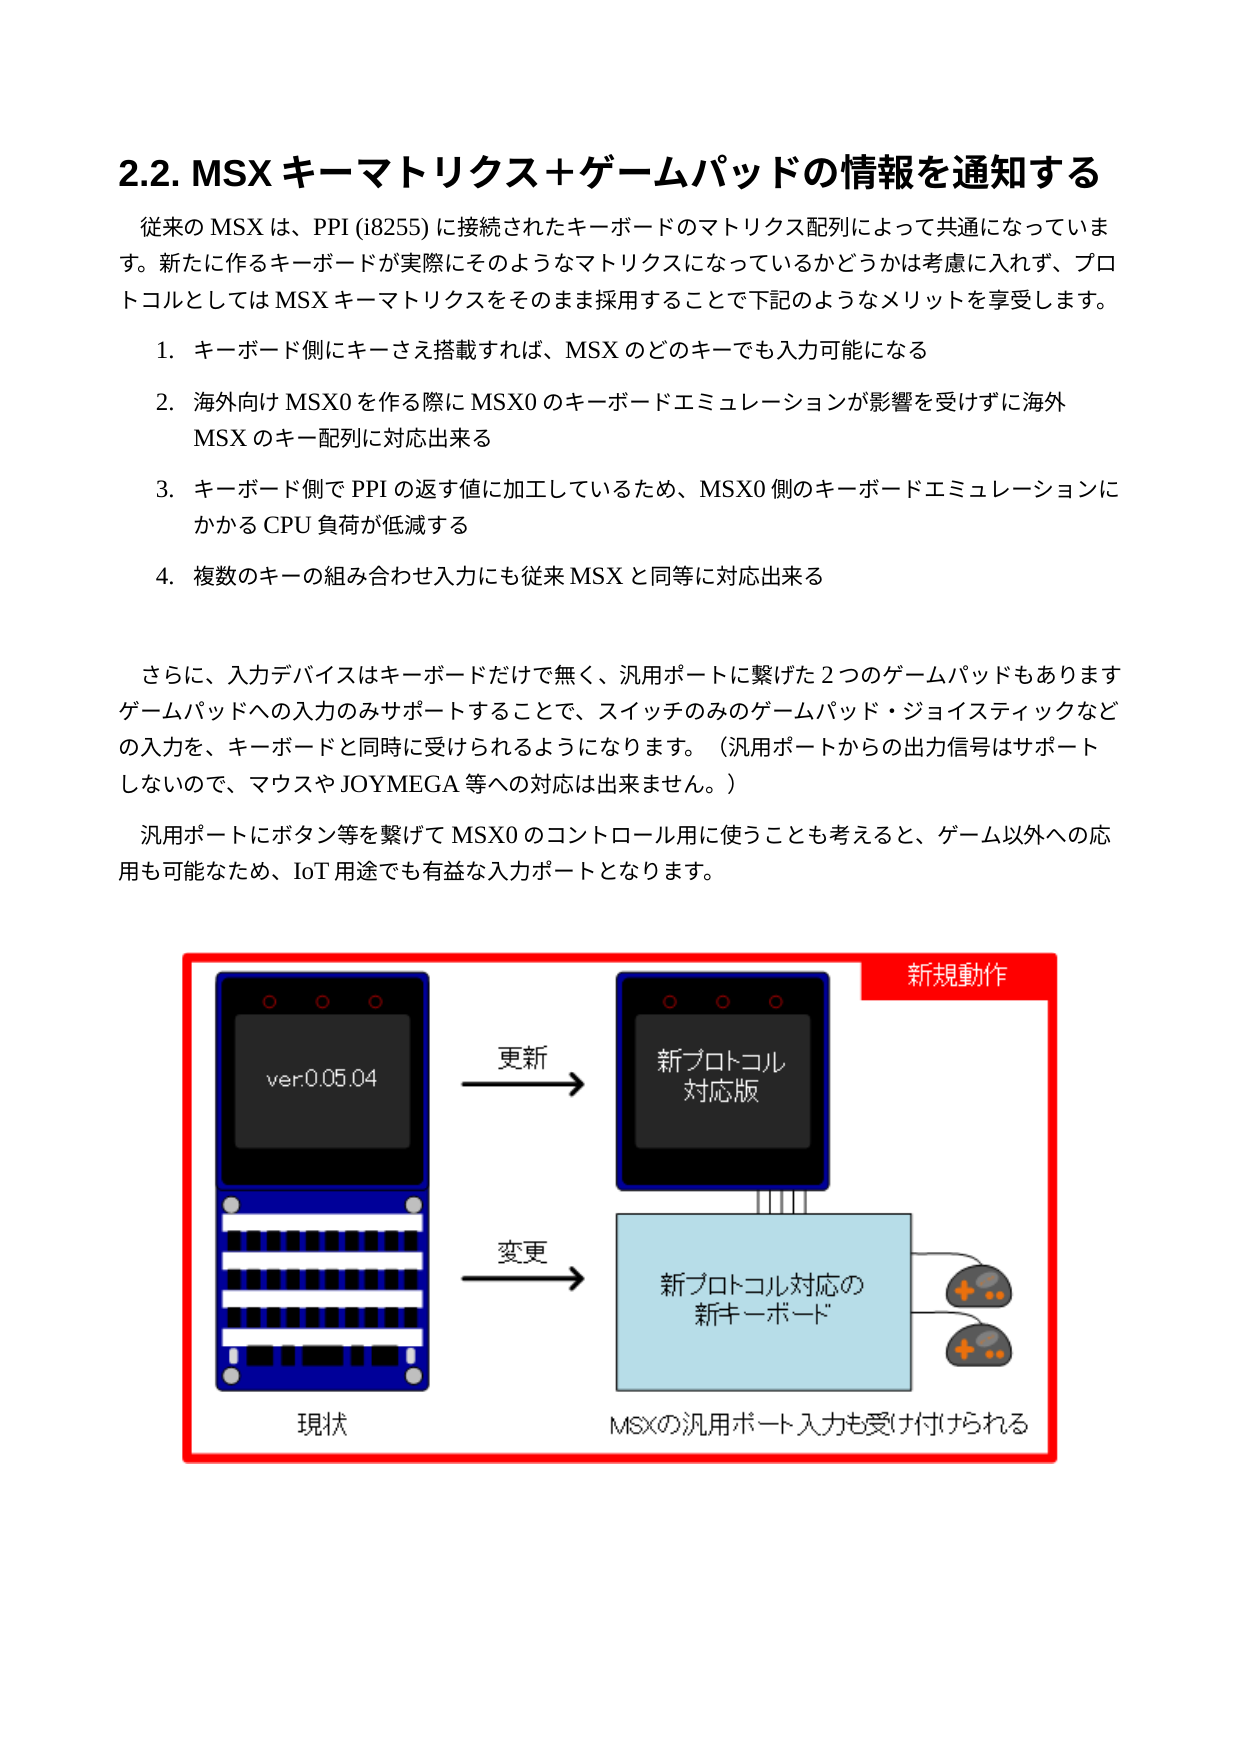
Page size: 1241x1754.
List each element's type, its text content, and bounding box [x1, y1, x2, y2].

list 海外向けMSX0を作る際にMSX0のキーボードエミュレーションが影響を受けずに海外MSXのキー配列に対応出来る [156, 384, 1122, 452]
list キーボード側にキーさえ搭載すれば、MSXのどのキーでも入力可能になる [156, 333, 1122, 365]
text さらに、入力デバイスはキーボードだけで無く、汎用ポートに繋げた2つのゲームパッドもあります。ゲームパッドへの入力のみサポートすることで、スイッチのみのゲームパッド・ジョイスティックなどの入力を、キーボードと同時に受けられるようになります。（汎用ポートからの出力信号はサポートしないので、マウスやJOYMEGA等への対応は出来ません。） [118, 658, 1122, 798]
text 従来のMSXは、PPI (i8255) に接続されたキーボードのマトリクス配列によって共通になっています。新たに作るキーボードが実際にそのようなマトリクスになっているかどうかは考慮に入れず、プロトコルとしてはMSXキーマトリクスをそのまま採用することで下記のようなメリットを享受します。 [118, 210, 1122, 314]
subtitle 2.2. MSXキーマトリクス＋ゲームパッドの情報を通知する [118, 143, 1122, 197]
list 複数のキーの組み合わせ入力にも従来MSXと同等に対応出来る [156, 559, 1122, 591]
picture [181, 952, 1059, 1464]
text 汎用ポートにボタン等を繋げて MSX0のコントロール用に使うことも考えると、ゲーム以外への応用も可能なため、IoT用途でも有益な入力ポートとなります。 [118, 818, 1122, 886]
list キーボード側で PPI の返す値に加工しているため、MSX0側のキーボードエミュレーションにかかるCPU負荷が低減する [156, 472, 1122, 540]
